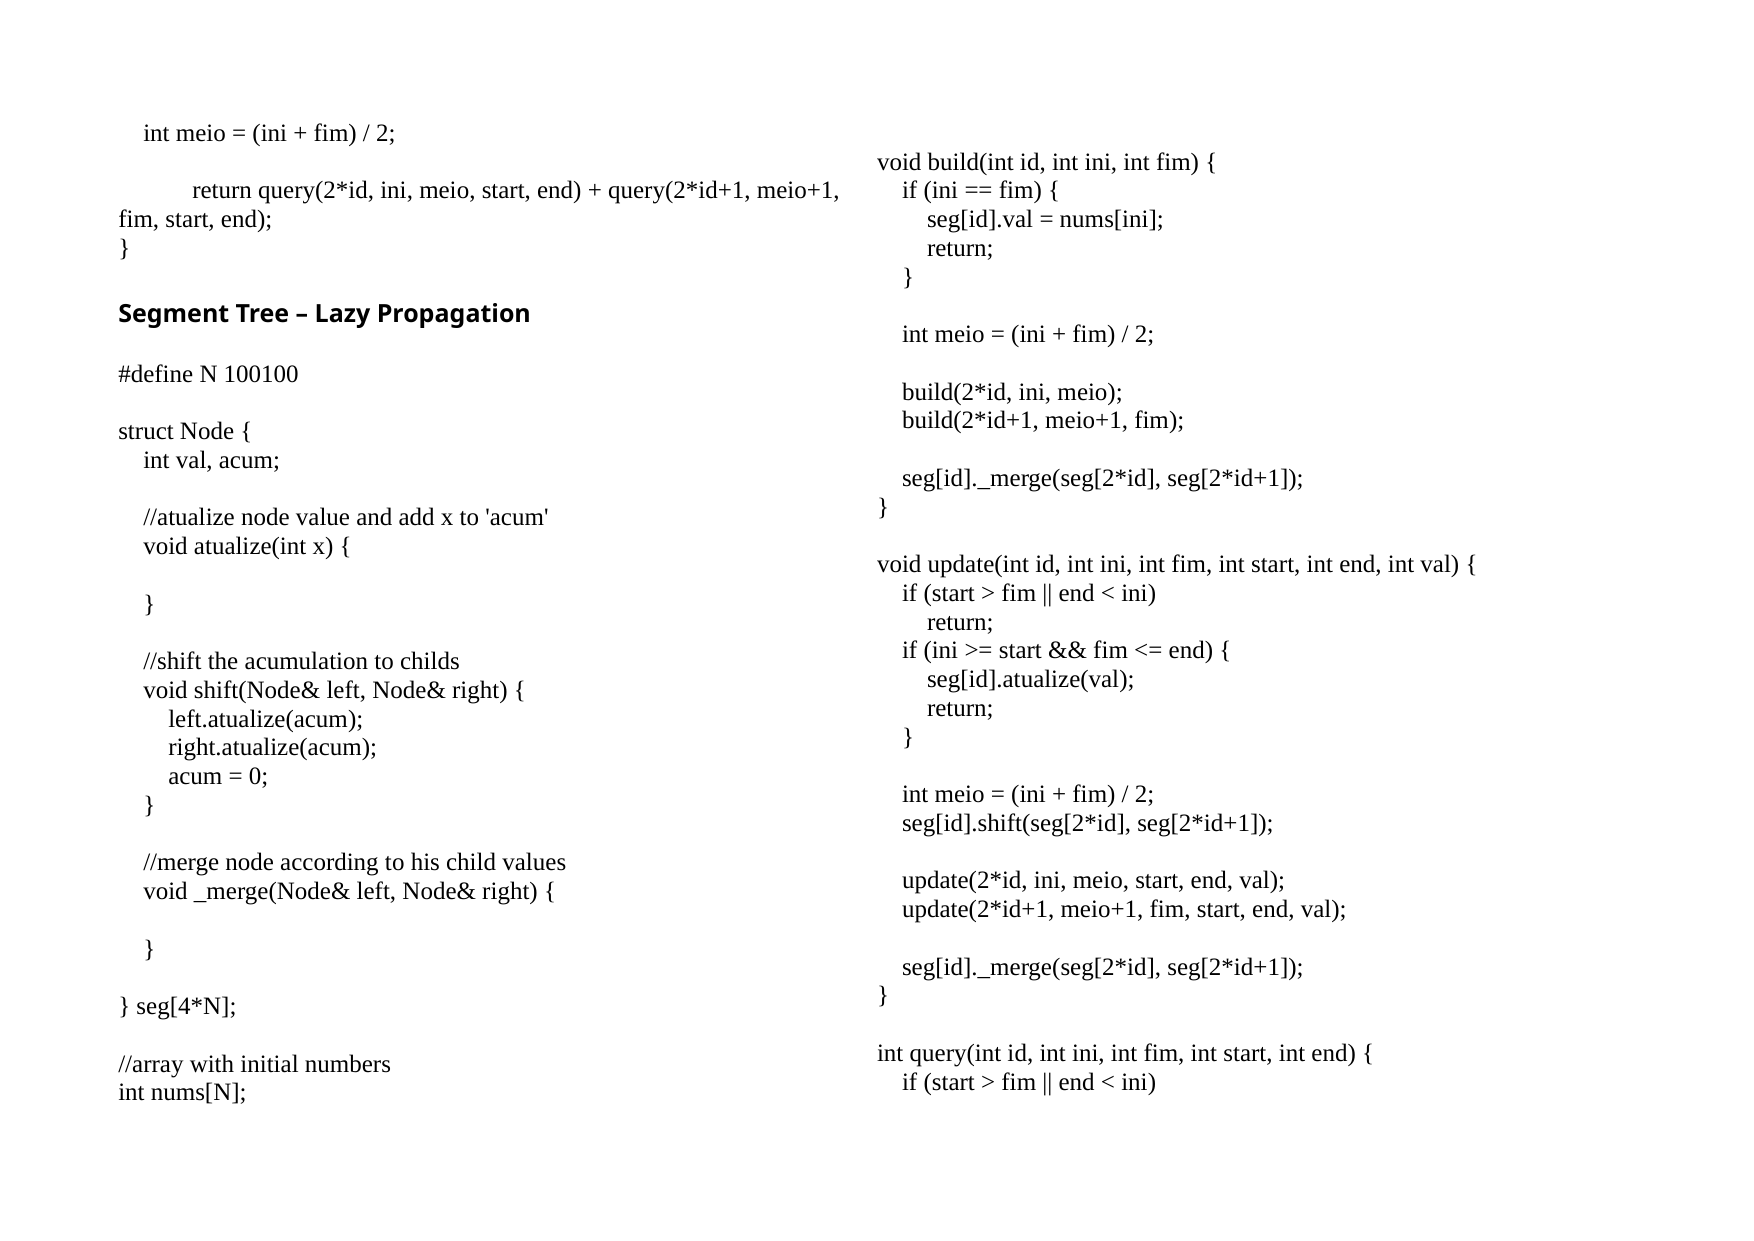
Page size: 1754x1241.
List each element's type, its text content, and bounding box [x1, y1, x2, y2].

text seg[id]._merge(seg[2*id], seg[2*id+1]); [877, 952, 1635, 981]
text seg[id].shift(seg[2*id], seg[2*id+1]); [877, 808, 1635, 837]
text } [877, 981, 1635, 1009]
text int val, acum; [118, 445, 877, 474]
text //atualize node value and add x to 'acum' [118, 502, 877, 531]
text } [877, 262, 1635, 291]
text acum = 0; [118, 761, 877, 790]
text int nums[N]; [118, 1077, 877, 1106]
text } [118, 589, 877, 617]
text if (ini >= start && fim <= end) { [877, 636, 1635, 664]
text void build(int id, int ini, int fim) { [877, 147, 1635, 176]
text void shift(Node& left, Node& right) { [118, 675, 877, 704]
text if (start > fim || end < ini) [877, 1067, 1635, 1096]
text } [877, 722, 1635, 751]
text update(2*id, ini, meio, start, end, val); [877, 866, 1635, 894]
text int meio = (ini + fim) / 2; [118, 118, 877, 147]
text int meio = (ini + fim) / 2; [877, 779, 1635, 808]
text int meio = (ini + fim) / 2; [877, 319, 1635, 348]
text left.atualize(acum); [118, 704, 877, 732]
text if (start > fim || end < ini) [877, 578, 1635, 607]
text build(2*id, ini, meio); [877, 377, 1635, 406]
text return query(2*id, ini, meio, start, end) + query(2*id+1, meio+1, fim, start, end); [118, 176, 877, 233]
text void _merge(Node& left, Node& right) { [118, 876, 877, 905]
text Segment Tree – Lazy Propagation [118, 296, 877, 330]
text } [118, 233, 877, 262]
text if (ini == fim) { [877, 176, 1635, 204]
text #define N 100100 [118, 359, 877, 387]
text } [118, 934, 877, 962]
text struct Node { [118, 416, 877, 445]
text //array with initial numbers [118, 1049, 877, 1077]
text void update(int id, int ini, int fim, int start, int end, int val) { [877, 549, 1635, 578]
text //shift the acumulation to childs [118, 646, 877, 675]
text return; [877, 693, 1635, 722]
text seg[id]._merge(seg[2*id], seg[2*id+1]); [877, 463, 1635, 492]
text } seg[4*N]; [118, 991, 877, 1020]
text seg[id].atualize(val); [877, 664, 1635, 693]
text return; [877, 607, 1635, 636]
text build(2*id+1, meio+1, fim); [877, 406, 1635, 434]
text update(2*id+1, meio+1, fim, start, end, val); [877, 894, 1635, 923]
text } [118, 790, 877, 819]
text //merge node according to his child values [118, 847, 877, 876]
text void atualize(int x) { [118, 531, 877, 560]
text right.atualize(acum); [118, 732, 877, 761]
text } [877, 492, 1635, 521]
text seg[id].val = nums[ini]; [877, 204, 1635, 233]
text int query(int id, int ini, int fim, int start, int end) { [877, 1038, 1635, 1067]
text return; [877, 233, 1635, 262]
